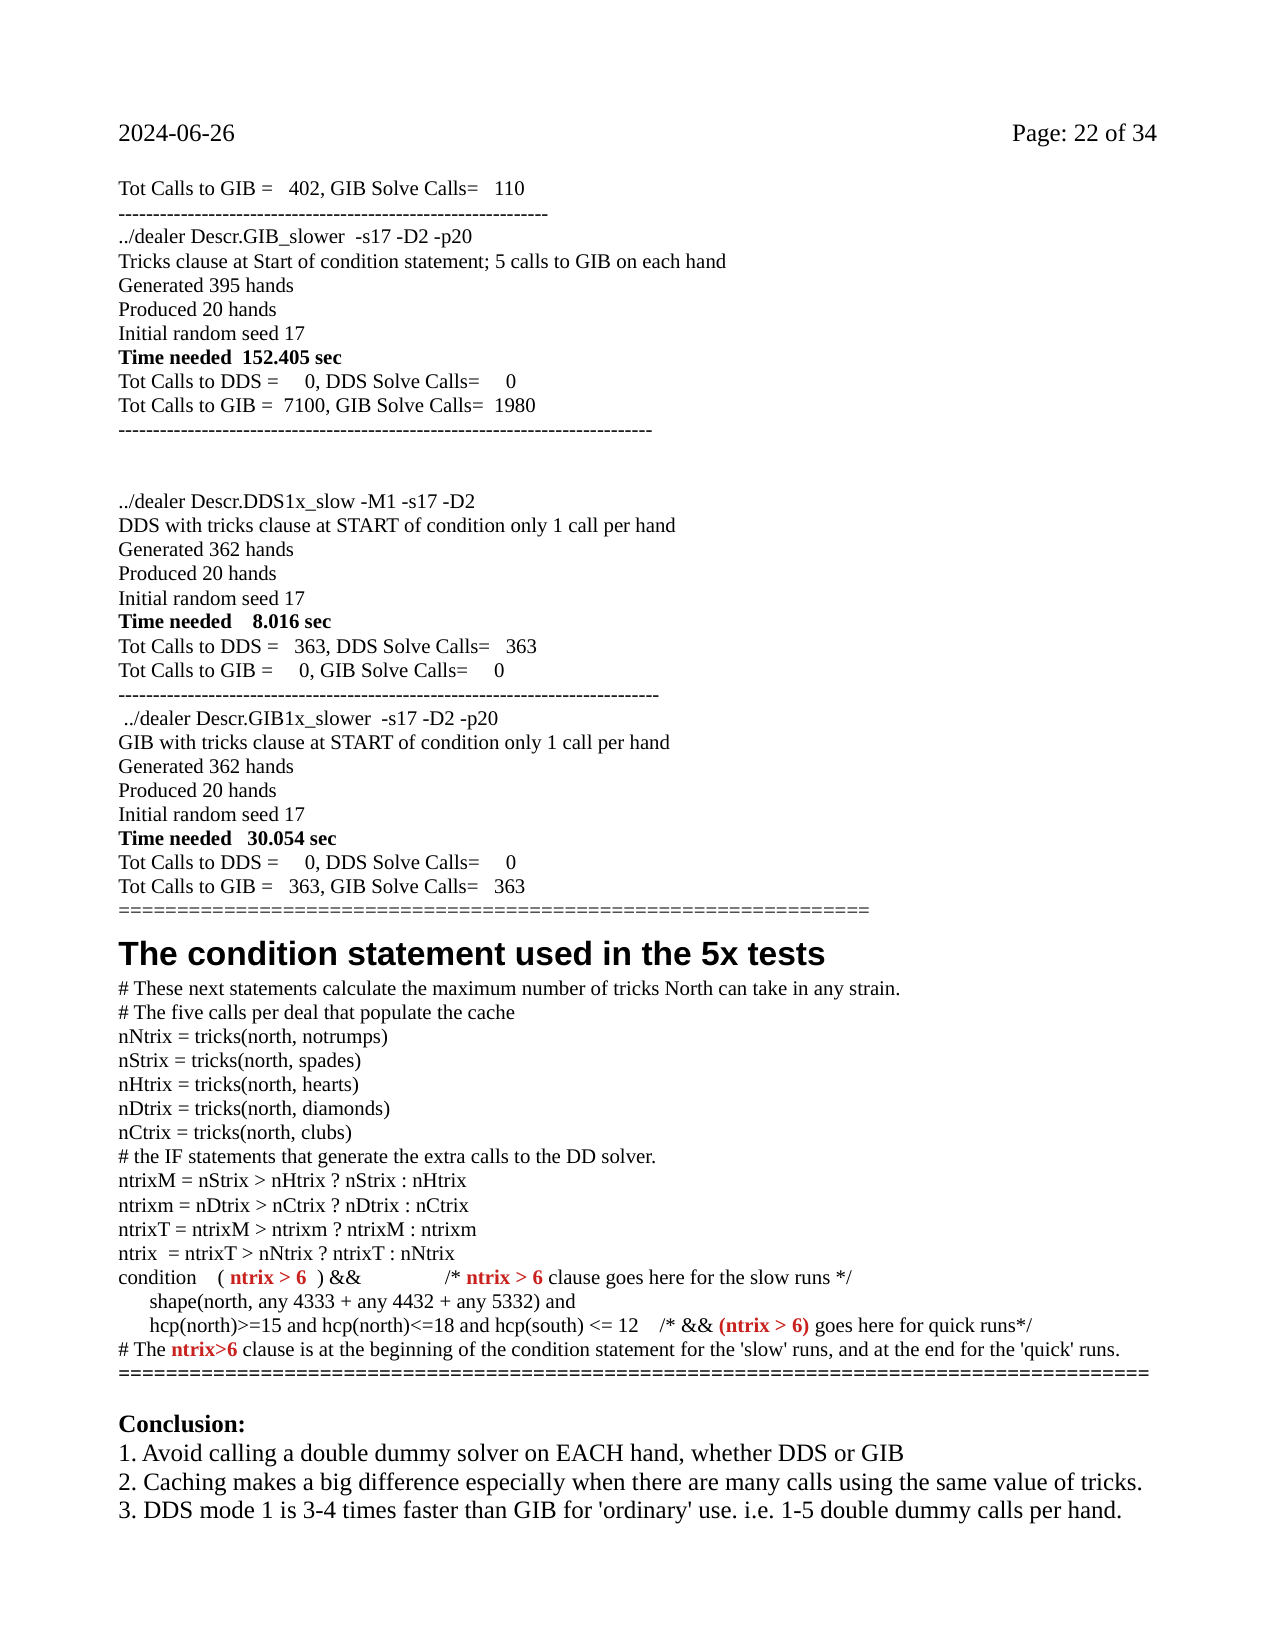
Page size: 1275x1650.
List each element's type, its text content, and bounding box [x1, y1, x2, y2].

text Generated 362 hands [118, 537, 1157, 561]
text nCtrix = tricks(north, clubs) [118, 1120, 1157, 1144]
text # The ntrix>6 clause is at the beginning of the condition statement for the 'slow' runs, and at the end for the 'quick' runs. [118, 1337, 1157, 1361]
text Conclusion: [118, 1409, 1157, 1438]
text ../dealer Descr.GIB1x_slower -s17 -D2 -p20 [118, 706, 1157, 730]
text Time needed 152.405 sec [118, 345, 1157, 369]
text ntrixm = nDtrix > nCtrix ? nDtrix : nCtrix [118, 1192, 1157, 1217]
text Produced 20 hands [118, 561, 1157, 585]
text ----------------------------------------------------------------------------- [118, 417, 1157, 441]
text Tot Calls to DDS = 0, DDS Solve Calls= 0 [118, 369, 1157, 393]
text # These next statements calculate the maximum number of tricks North can take in any strain. [118, 976, 1157, 1000]
text Time needed 30.054 sec [118, 826, 1157, 850]
text ../dealer Descr.DDS1x_slow -M1 -s17 -D2 [118, 489, 1157, 513]
text ntrixM = nStrix > nHtrix ? nStrix : nHtrix [118, 1168, 1157, 1192]
text Generated 362 hands [118, 754, 1157, 778]
text ../dealer Descr.GIB_slower -s17 -D2 -p20 [118, 224, 1157, 248]
text Tot Calls to DDS = 0, DDS Solve Calls= 0 [118, 850, 1157, 874]
text Tot Calls to DDS = 363, DDS Solve Calls= 363 [118, 633, 1157, 658]
text condition ( ntrix > 6 ) && /* ntrix > 6 clause goes here for the slow runs */ [118, 1265, 1157, 1289]
text 1. Avoid calling a double dummy solver on EACH hand, whether DDS or GIB [118, 1438, 1157, 1467]
text Produced 20 hands [118, 297, 1157, 321]
text Tot Calls to GIB = 7100, GIB Solve Calls= 1980 [118, 393, 1157, 417]
text Produced 20 hands [118, 778, 1157, 802]
subtitle The condition statement used in the 5x tests [118, 934, 1157, 973]
text nDtrix = tricks(north, diamonds) [118, 1096, 1157, 1120]
text # the IF statements that generate the extra calls to the DD solver. [118, 1144, 1157, 1168]
text -------------------------------------------------------------- [118, 200, 1157, 224]
text Tot Calls to GIB = 363, GIB Solve Calls= 363 [118, 874, 1157, 898]
text ntrix = ntrixT > nNtrix ? ntrixT : nNtrix [118, 1241, 1157, 1265]
text Tot Calls to GIB = 402, GIB Solve Calls= 110 [118, 176, 1157, 200]
text 3. DDS mode 1 is 3-4 times faster than GIB for 'ordinary' use. i.e. 1-5 double dummy calls per hand. [118, 1495, 1157, 1524]
text Initial random seed 17 [118, 802, 1157, 826]
text # The five calls per deal that populate the cache [118, 1000, 1157, 1024]
text nStrix = tricks(north, spades) [118, 1048, 1157, 1072]
text nNtrix = tricks(north, notrumps) [118, 1024, 1157, 1048]
text hcp(north)>=15 and hcp(north)<=18 and hcp(south) <= 12 /* && (ntrix > 6) goes here for quick runs*/ [118, 1313, 1157, 1337]
text Initial random seed 17 [118, 321, 1157, 345]
text Tot Calls to GIB = 0, GIB Solve Calls= 0 [118, 658, 1157, 682]
text GIB with tricks clause at START of condition only 1 call per hand [118, 730, 1157, 754]
text Initial random seed 17 [118, 585, 1157, 609]
text ------------------------------------------------------------------------------ [118, 682, 1157, 706]
text shape(north, any 4333 + any 4432 + any 5332) and [118, 1289, 1157, 1313]
text DDS with tricks clause at START of condition only 1 call per hand [118, 513, 1157, 537]
text ================================================================ [118, 898, 1157, 922]
text ======================================================================================= [118, 1361, 1157, 1385]
text 2. Caching makes a big difference especially when there are many calls using the same value of tricks. [118, 1467, 1157, 1495]
text ntrixT = ntrixM > ntrixm ? ntrixM : ntrixm [118, 1217, 1157, 1241]
text Generated 395 hands [118, 273, 1157, 297]
text nHtrix = tricks(north, hearts) [118, 1072, 1157, 1096]
text Tricks clause at Start of condition statement; 5 calls to GIB on each hand [118, 248, 1157, 273]
text Time needed 8.016 sec [118, 609, 1157, 633]
